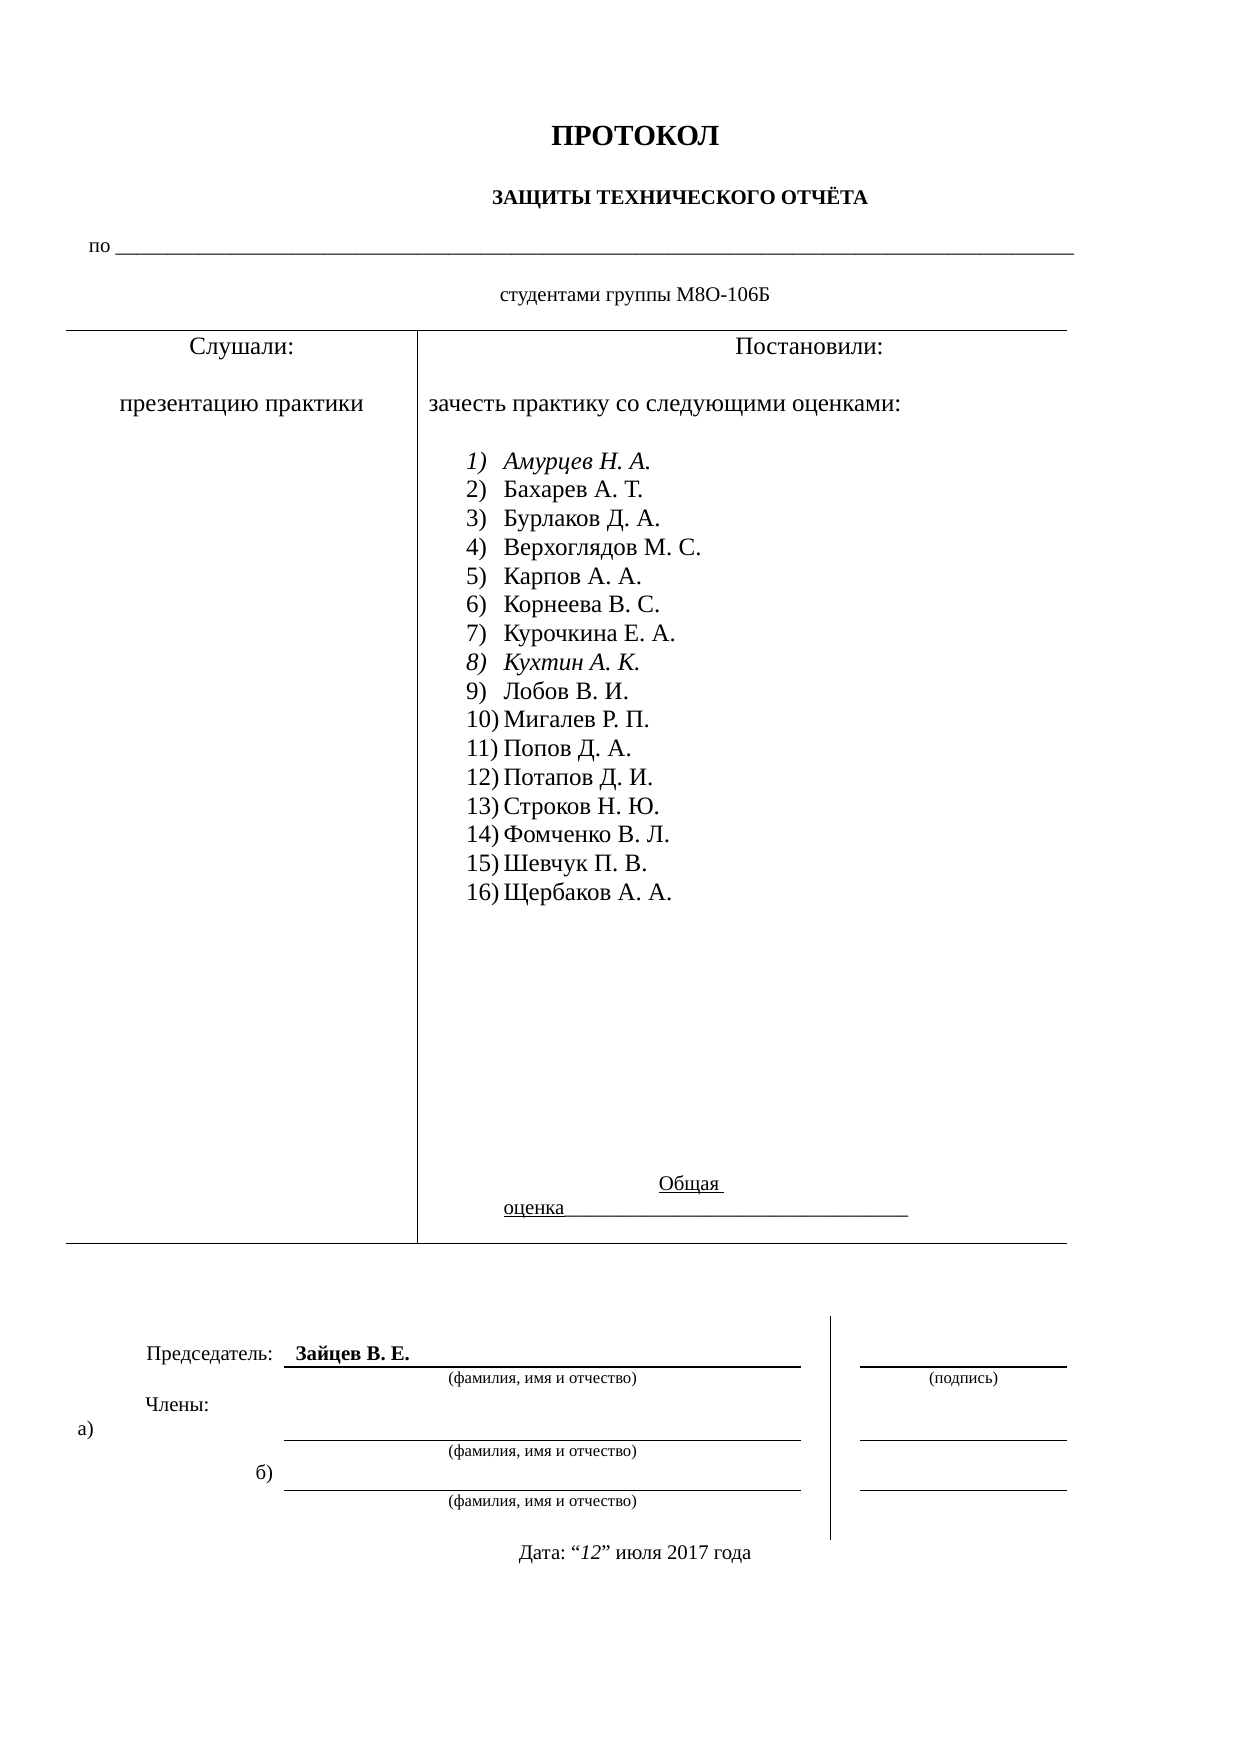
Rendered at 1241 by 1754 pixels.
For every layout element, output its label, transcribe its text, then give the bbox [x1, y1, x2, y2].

table_cell (фамилия, имя и отчество) [284, 1441, 801, 1489]
table_cell Члены: а) [66, 1366, 284, 1439]
table_header [801, 1316, 830, 1366]
table_cell (фамилия, имя и отчество) [284, 1368, 801, 1439]
text по ____________________________________________________________________________________________ [89, 233, 1181, 257]
text ПРОТОКОЛ [89, 118, 1181, 152]
table_cell [831, 1366, 860, 1439]
table_cell [418, 1219, 1067, 1243]
table_cell Общая оценка_________________________________ [418, 1171, 1067, 1219]
table_header Постановили: зачесть практику со следующими оценками: Амурцев Н. А. Бахарев А. Т. Бурлаков Д. А. Верхоглядов М. С. Карпов А. А. Корнеева В. С. Курочкина Е. А. Кухтин А. К. Лобов В. И. Мигалев Р. П. Попов Д. А. Потапов Д. И. Строков Н. Ю. Фомченко В. Л. Шевчук П. В. Щербаков А. А. [418, 331, 1067, 1142]
table_cell (фамилия, имя и отчество) [284, 1491, 801, 1539]
table_cell [801, 1490, 830, 1539]
text Дата: “12” июля 2017 года [89, 1539, 1181, 1564]
text студентами группы М8О-106Б [89, 282, 1181, 306]
table_header Зайцев В. Е. [284, 1316, 801, 1366]
table_cell [860, 1491, 1067, 1539]
table_cell [66, 1142, 417, 1171]
table_cell [801, 1440, 830, 1489]
table_cell [831, 1440, 860, 1489]
table_cell [418, 1142, 1067, 1171]
table_cell (подпись) [860, 1368, 1067, 1439]
table_header Председатель: [66, 1316, 284, 1366]
table_cell [66, 1490, 284, 1539]
table_cell [860, 1441, 1067, 1489]
table_header [831, 1316, 860, 1366]
table_cell [66, 1171, 417, 1219]
table_cell [66, 1219, 417, 1243]
table_cell [831, 1490, 860, 1539]
table_cell [801, 1366, 830, 1439]
table_header Слушали: презентацию практики [66, 331, 417, 1142]
list ЗАЩИТЫ ТЕХНИЧЕСКОГО ОТЧЁТА [89, 185, 1181, 209]
table_header [860, 1316, 1067, 1366]
table_cell б) [66, 1440, 284, 1489]
